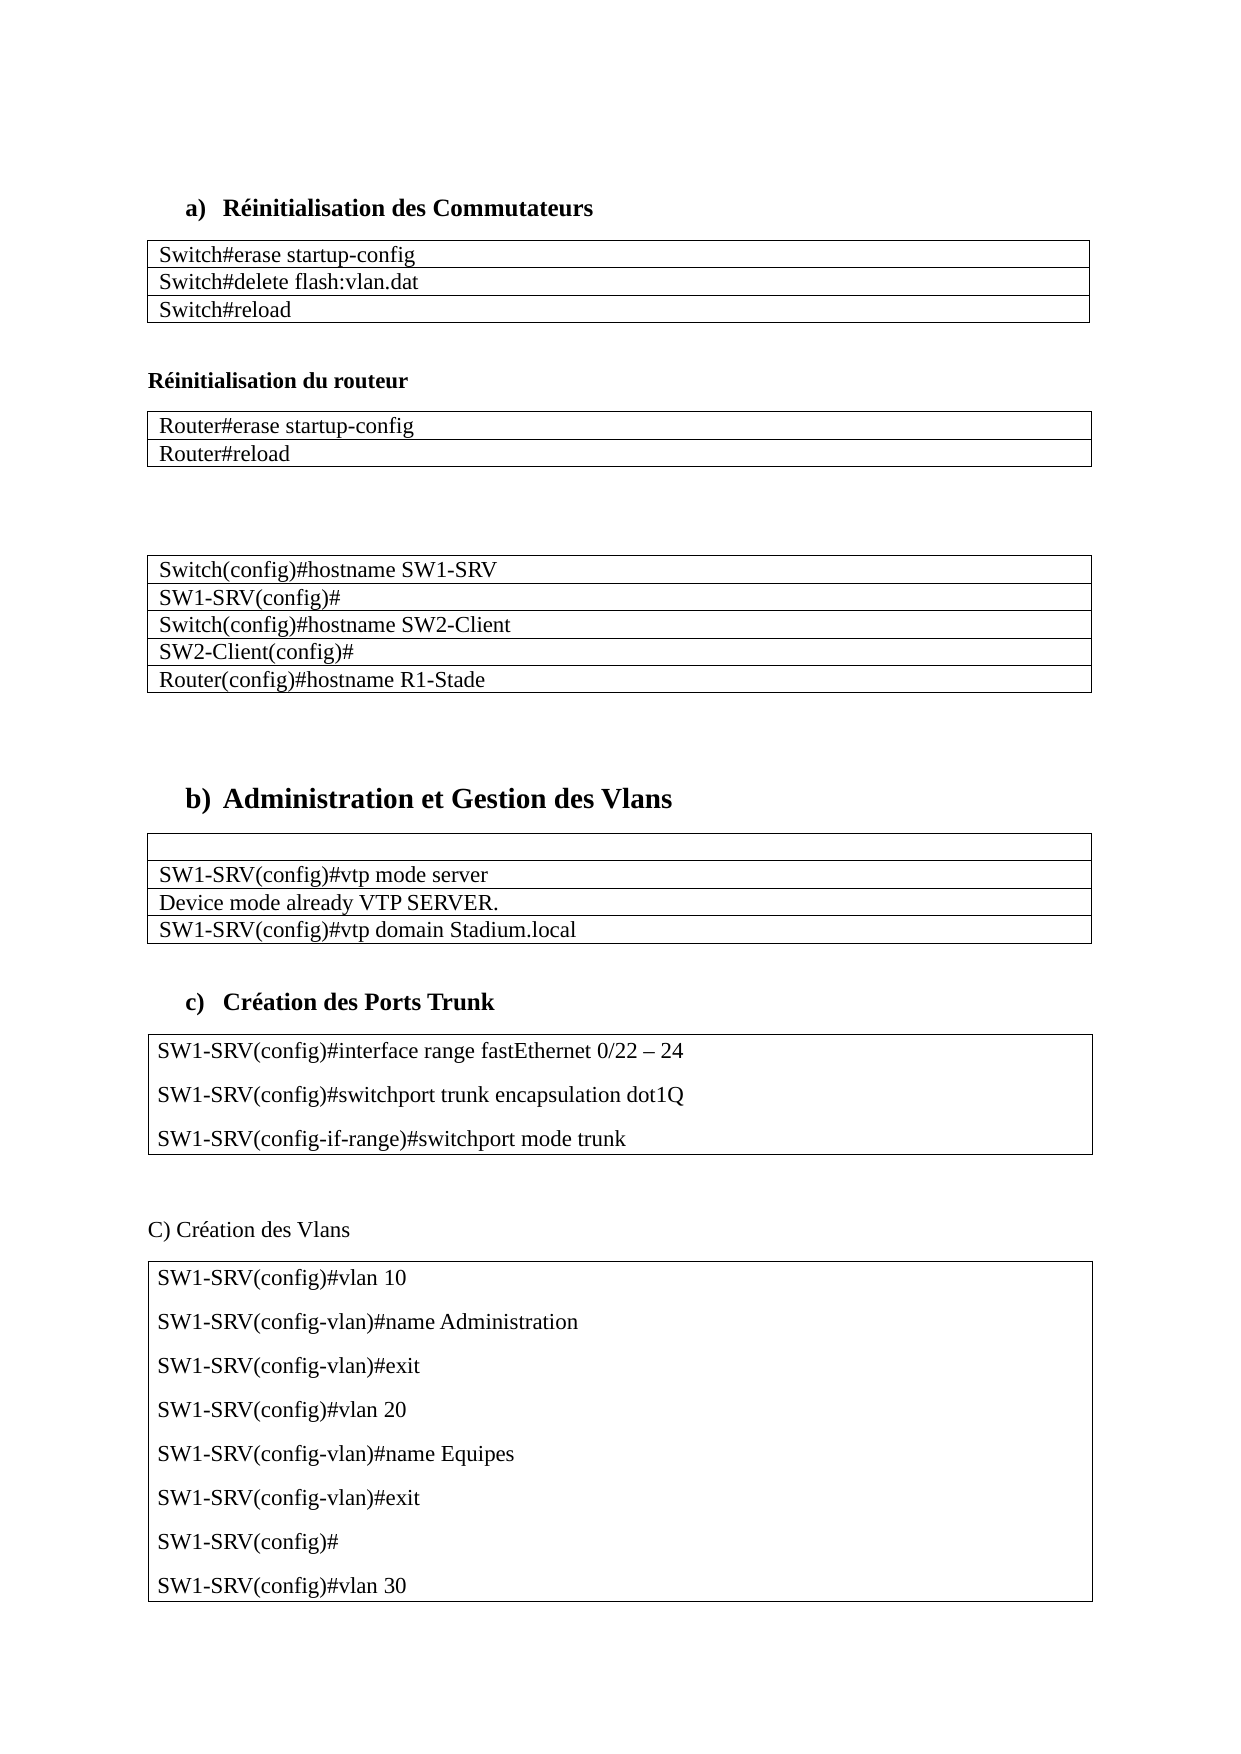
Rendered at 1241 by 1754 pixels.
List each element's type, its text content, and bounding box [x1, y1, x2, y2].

text SW1-SRV(config)#vlan 20 [149, 1393, 1092, 1422]
text Réinitialisation du routeur [148, 367, 1093, 393]
text SW1-SRV(config)#vlan 10 [149, 1262, 1092, 1290]
text SW1-SRV(config-vlan)#exit [149, 1349, 1092, 1378]
text SW1-SRV(config)#vlan 30 [149, 1569, 1092, 1601]
list Réinitialisation des Commutateurs [185, 193, 1093, 222]
text SW1-SRV(config-vlan)#name Equipes [149, 1437, 1092, 1466]
text C) Création des Vlans [148, 1217, 1093, 1243]
table_header Router#erase startup-config [148, 412, 1091, 439]
table_cell Switch#reload [148, 296, 1089, 322]
table_cell Device mode already VTP SERVER. [148, 889, 1091, 915]
table_cell Router(config)#hostname R1-Stade [148, 666, 1091, 692]
table_cell SW1-SRV(config)#vtp domain Stadium.local [148, 916, 1091, 942]
table_cell SW2-Client(config)# [148, 639, 1091, 665]
table_cell SW1-SRV(config)# [148, 584, 1091, 610]
table_cell SW1-SRV(config)#vtp mode server [148, 861, 1091, 888]
list Création des Ports Trunk [185, 987, 1093, 1016]
text SW1-SRV(config-vlan)#name Administration [149, 1305, 1092, 1334]
text SW1-SRV(config)#switchport trunk encapsulation dot1Q [149, 1078, 1092, 1108]
text SW1-SRV(config-if-range)#switchport mode trunk [149, 1122, 1092, 1154]
text SW1-SRV(config)# [149, 1525, 1092, 1554]
table_cell Switch(config)#hostname SW2-Client [148, 611, 1091, 637]
table_header Switch#erase startup-config [148, 241, 1089, 267]
table_cell Switch#delete flash:vlan.dat [148, 268, 1089, 295]
table_cell Router#reload [148, 440, 1091, 466]
text SW1-SRV(config)#interface range fastEthernet 0/22 – 24 [149, 1035, 1092, 1063]
list Administration et Gestion des Vlans [185, 781, 1093, 815]
text SW1-SRV(config-vlan)#exit [149, 1481, 1092, 1510]
table_header Switch(config)#hostname SW1-SRV [148, 556, 1091, 583]
table_header [148, 834, 1091, 860]
